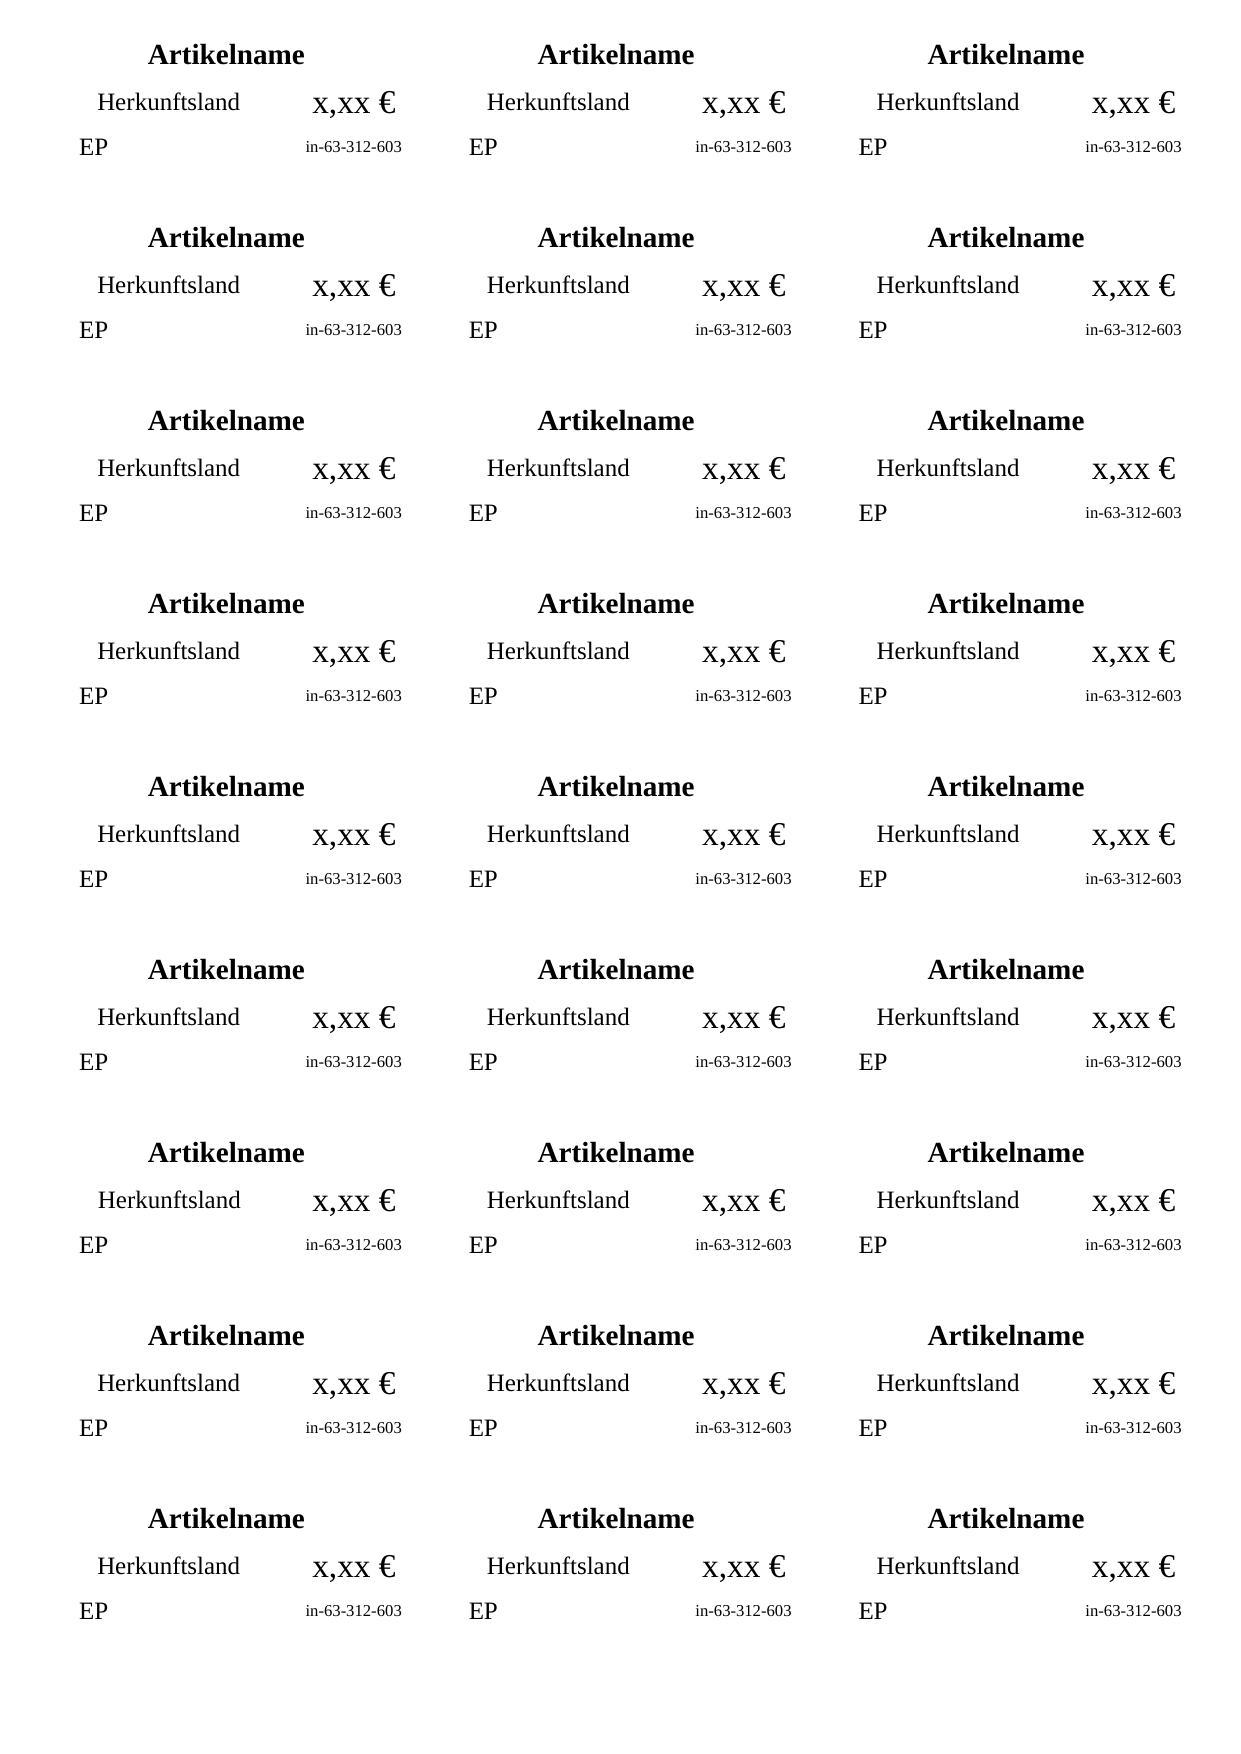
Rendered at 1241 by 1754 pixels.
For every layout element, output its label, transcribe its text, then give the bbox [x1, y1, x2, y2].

table_cell EP [41, 858, 153, 898]
table_cell [543, 858, 686, 898]
table_cell [425, 1490, 815, 1673]
table_cell x,xx € [296, 76, 419, 126]
table_cell [425, 1124, 815, 1307]
table_cell in-63-312-603 [296, 1407, 419, 1447]
table_cell [933, 1041, 1075, 1081]
table_cell [35, 758, 425, 941]
table_cell in-63-312-603 [1075, 309, 1199, 349]
table_cell [815, 1124, 1205, 1307]
table_header Artikelname [821, 1495, 1199, 1540]
table_cell EP [41, 126, 153, 166]
table_cell [154, 1590, 296, 1630]
table_cell in-63-312-603 [296, 126, 419, 166]
table_cell Herkunftsland [821, 1357, 1075, 1407]
table_cell EP [431, 492, 543, 532]
table_cell in-63-312-603 [296, 309, 419, 349]
table_cell EP [821, 1041, 933, 1081]
table_cell x,xx € [686, 808, 809, 858]
table_cell EP [431, 126, 543, 166]
table_cell [815, 941, 1205, 1123]
table_cell in-63-312-603 [1075, 1590, 1199, 1630]
table_cell Herkunftsland [821, 625, 1075, 675]
table_cell [425, 391, 815, 574]
table_cell in-63-312-603 [686, 126, 809, 166]
table_header [425, 25, 815, 208]
table_cell Herkunftsland [821, 991, 1075, 1041]
table_cell [154, 858, 296, 898]
table_cell x,xx € [686, 259, 809, 309]
table_cell [933, 309, 1075, 349]
table_cell [933, 1407, 1075, 1447]
table_cell Herkunftsland [431, 259, 686, 309]
table_cell [815, 1307, 1205, 1489]
table_cell in-63-312-603 [686, 492, 809, 532]
table_cell in-63-312-603 [296, 1224, 419, 1264]
table_header Artikelname [821, 397, 1199, 442]
table_cell [933, 1590, 1075, 1630]
table_header Artikelname [821, 580, 1199, 625]
table_cell [815, 575, 1205, 757]
table_header Artikelname [431, 1495, 809, 1540]
table_header Artikelname [821, 31, 1199, 76]
table_header [35, 25, 425, 208]
table_header Artikelname [821, 1312, 1199, 1357]
table_cell EP [431, 309, 543, 349]
table_header Artikelname [431, 31, 809, 76]
table_cell Herkunftsland [41, 259, 296, 309]
table_header Artikelname [431, 763, 809, 808]
table_cell in-63-312-603 [686, 675, 809, 715]
table_cell EP [41, 675, 153, 715]
table_cell EP [821, 309, 933, 349]
table_cell [933, 492, 1075, 532]
table_header Artikelname [821, 763, 1199, 808]
table_cell Herkunftsland [431, 442, 686, 492]
table_cell x,xx € [686, 1174, 809, 1224]
table_cell in-63-312-603 [1075, 675, 1199, 715]
table_cell x,xx € [1075, 259, 1199, 309]
table_cell [933, 675, 1075, 715]
table_cell [154, 1224, 296, 1264]
table_cell x,xx € [296, 259, 419, 309]
table_cell x,xx € [1075, 991, 1199, 1041]
table_cell [543, 1224, 686, 1264]
table_cell x,xx € [1075, 1174, 1199, 1224]
table_cell in-63-312-603 [1075, 126, 1199, 166]
table_cell Herkunftsland [41, 625, 296, 675]
table_cell Herkunftsland [431, 1357, 686, 1407]
table_cell EP [431, 858, 543, 898]
table_cell x,xx € [296, 991, 419, 1041]
table_cell x,xx € [296, 442, 419, 492]
table_cell Herkunftsland [821, 76, 1075, 126]
table_cell in-63-312-603 [1075, 1407, 1199, 1447]
table_cell x,xx € [1075, 808, 1199, 858]
table_cell x,xx € [296, 808, 419, 858]
table_cell EP [41, 492, 153, 532]
table_cell Herkunftsland [41, 991, 296, 1041]
table_cell in-63-312-603 [1075, 1224, 1199, 1264]
table_header Artikelname [41, 763, 419, 808]
table_cell [154, 1407, 296, 1447]
table_cell Herkunftsland [41, 76, 296, 126]
table_cell EP [821, 1590, 933, 1630]
table_cell in-63-312-603 [1075, 1041, 1199, 1081]
table_cell x,xx € [686, 1540, 809, 1590]
table_cell [543, 675, 686, 715]
table_cell [543, 492, 686, 532]
table_header Artikelname [431, 580, 809, 625]
table_cell [425, 1307, 815, 1489]
table_cell [35, 575, 425, 757]
table_cell in-63-312-603 [1075, 858, 1199, 898]
table_cell EP [41, 1407, 153, 1447]
table_cell EP [821, 1224, 933, 1264]
table_cell Herkunftsland [431, 991, 686, 1041]
table_cell x,xx € [686, 76, 809, 126]
table_cell EP [431, 1041, 543, 1081]
table_header Artikelname [41, 1312, 419, 1357]
table_header Artikelname [41, 214, 419, 259]
table_header Artikelname [821, 1129, 1199, 1174]
table_cell EP [431, 675, 543, 715]
table_header Artikelname [41, 397, 419, 442]
table_cell EP [821, 492, 933, 532]
table_cell x,xx € [1075, 76, 1199, 126]
table_cell x,xx € [1075, 1357, 1199, 1407]
table_cell x,xx € [1075, 1540, 1199, 1590]
table_cell in-63-312-603 [296, 492, 419, 532]
table_cell [543, 309, 686, 349]
table_cell [154, 492, 296, 532]
table_cell Herkunftsland [41, 1357, 296, 1407]
table_cell in-63-312-603 [686, 309, 809, 349]
table_cell EP [431, 1224, 543, 1264]
table_cell EP [821, 1407, 933, 1447]
table_header Artikelname [431, 397, 809, 442]
table_cell Herkunftsland [431, 1540, 686, 1590]
table_cell in-63-312-603 [686, 858, 809, 898]
table_cell [425, 575, 815, 757]
table_cell [933, 858, 1075, 898]
table_cell [815, 209, 1205, 391]
table_cell Herkunftsland [821, 259, 1075, 309]
table_cell EP [821, 858, 933, 898]
table_cell in-63-312-603 [296, 675, 419, 715]
table_cell Herkunftsland [41, 808, 296, 858]
table_cell in-63-312-603 [686, 1224, 809, 1264]
table_header Artikelname [431, 214, 809, 259]
table_cell x,xx € [1075, 442, 1199, 492]
table_cell [154, 309, 296, 349]
table_cell EP [41, 1590, 153, 1630]
table_cell EP [431, 1590, 543, 1630]
table_cell x,xx € [296, 1174, 419, 1224]
table_cell [815, 758, 1205, 941]
table_cell Herkunftsland [41, 442, 296, 492]
table_cell [425, 941, 815, 1123]
table_cell x,xx € [296, 1540, 419, 1590]
table_cell [543, 1041, 686, 1081]
table_cell in-63-312-603 [686, 1041, 809, 1081]
table_cell in-63-312-603 [296, 1590, 419, 1630]
table_cell in-63-312-603 [686, 1407, 809, 1447]
table_cell x,xx € [686, 1357, 809, 1407]
table_cell Herkunftsland [431, 1174, 686, 1224]
table_header Artikelname [41, 1495, 419, 1540]
table_cell [815, 391, 1205, 574]
table_cell Herkunftsland [41, 1540, 296, 1590]
table_cell [933, 126, 1075, 166]
table_cell [543, 1590, 686, 1630]
table_header Artikelname [821, 214, 1199, 259]
table_cell [35, 209, 425, 391]
table_cell [35, 1490, 425, 1673]
table_cell EP [41, 1224, 153, 1264]
table_cell [35, 941, 425, 1123]
table_header Artikelname [41, 1129, 419, 1174]
table_cell Herkunftsland [431, 625, 686, 675]
table_cell x,xx € [1075, 625, 1199, 675]
table_cell Herkunftsland [821, 442, 1075, 492]
table_header Artikelname [41, 946, 419, 991]
table_cell in-63-312-603 [1075, 492, 1199, 532]
table_header Artikelname [821, 946, 1199, 991]
table_cell [154, 1041, 296, 1081]
table_header Artikelname [41, 580, 419, 625]
table_cell in-63-312-603 [296, 858, 419, 898]
table_cell in-63-312-603 [686, 1590, 809, 1630]
table_cell x,xx € [686, 991, 809, 1041]
table_cell [35, 1307, 425, 1489]
table_cell [35, 1124, 425, 1307]
table_cell Herkunftsland [431, 808, 686, 858]
table_cell Herkunftsland [821, 808, 1075, 858]
table_cell [543, 126, 686, 166]
table_cell EP [821, 126, 933, 166]
table_cell [815, 1490, 1205, 1673]
table_cell x,xx € [296, 625, 419, 675]
table_cell EP [431, 1407, 543, 1447]
table_cell EP [821, 675, 933, 715]
table_cell Herkunftsland [821, 1174, 1075, 1224]
table_header Artikelname [41, 31, 419, 76]
table_cell in-63-312-603 [296, 1041, 419, 1081]
table_cell Herkunftsland [431, 76, 686, 126]
table_cell [35, 391, 425, 574]
table_cell [425, 758, 815, 941]
table_cell Herkunftsland [41, 1174, 296, 1224]
table_header Artikelname [431, 946, 809, 991]
table_header Artikelname [431, 1129, 809, 1174]
table_cell EP [41, 309, 153, 349]
table_cell Herkunftsland [821, 1540, 1075, 1590]
table_cell [425, 209, 815, 391]
table_cell x,xx € [686, 625, 809, 675]
table_cell EP [41, 1041, 153, 1081]
table_cell [154, 675, 296, 715]
table_cell x,xx € [296, 1357, 419, 1407]
table_cell [154, 126, 296, 166]
table_cell [543, 1407, 686, 1447]
table_cell x,xx € [686, 442, 809, 492]
table_header [815, 25, 1205, 208]
table_header Artikelname [431, 1312, 809, 1357]
table_cell [933, 1224, 1075, 1264]
